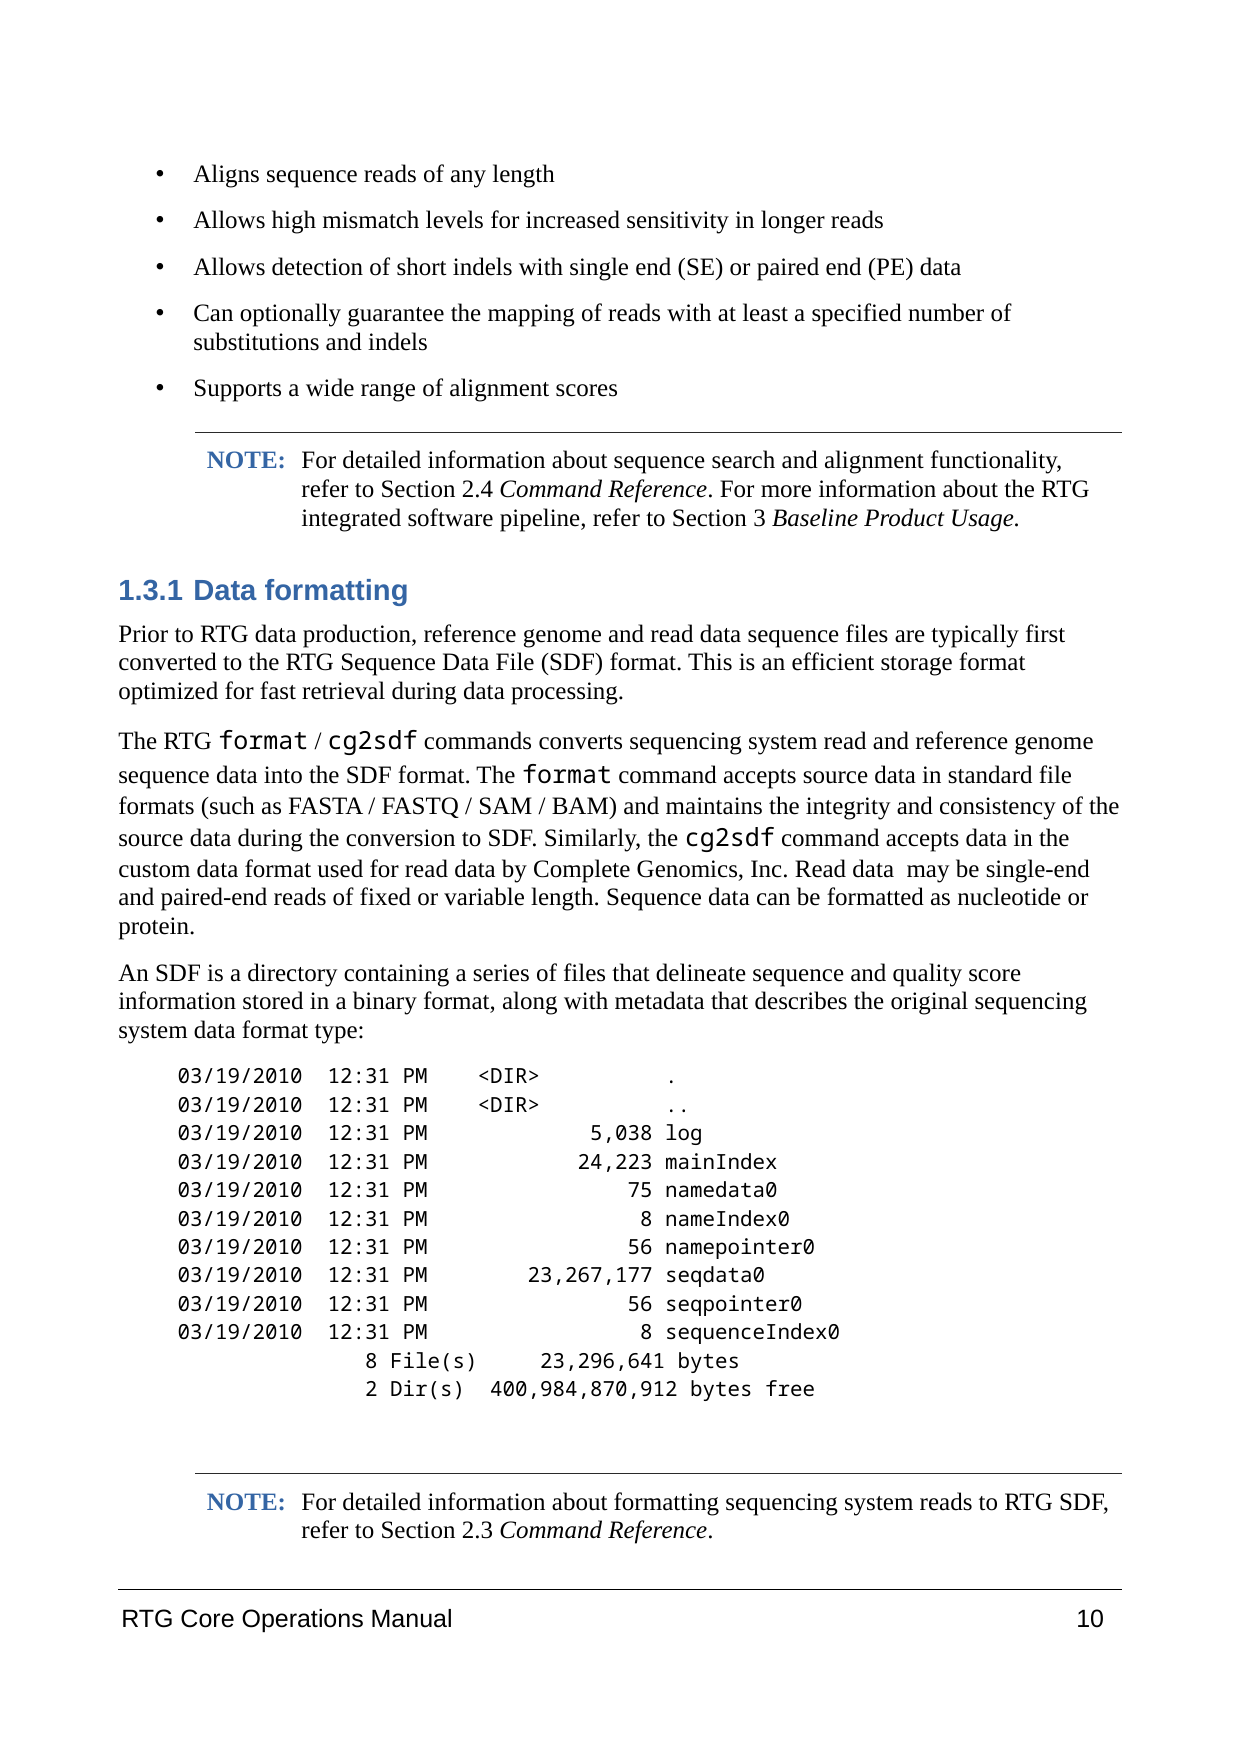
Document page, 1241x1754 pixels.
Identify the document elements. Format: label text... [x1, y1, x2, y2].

text 2 Dir(s) 400,984,870,912 bytes free [177, 1374, 1122, 1403]
text 03/19/2010 12:31 PM 24,223 mainIndex [177, 1147, 1122, 1175]
text An SDF is a directory containing a series of files that delineate sequence and quality score information stored in a binary format, along with metadata that describes the original sequencing system data format type: [118, 958, 1122, 1044]
text 03/19/2010 12:31 PM 8 sequenceIndex0 [177, 1317, 1122, 1346]
list Allows detection of short indels with single end (SE) or paired end (PE) data [156, 252, 1122, 280]
text NOTE: For detailed information about sequence search and alignment functionality, refer to Section 2.4 Command Reference. For more information about the RTG integrated software pipeline, refer to Section 3 Baseline Product Usage. [195, 434, 1122, 543]
text 03/19/2010 12:31 PM 56 namepointer0 [177, 1232, 1122, 1261]
text 03/19/2010 12:31 PM 56 seqpointer0 [177, 1289, 1122, 1317]
text 03/19/2010 12:31 PM 75 namedata0 [177, 1175, 1122, 1204]
list Aligns sequence reads of any length [156, 159, 1122, 187]
text 03/19/2010 12:31 PM 5,038 log [177, 1118, 1122, 1147]
text 8 File(s) 23,296,641 bytes [177, 1346, 1122, 1374]
list Supports a wide range of alignment scores [156, 373, 1122, 402]
subtitle Data formatting [118, 573, 1122, 606]
text 03/19/2010 12:31 PM 23,267,177 seqdata0 [177, 1261, 1122, 1289]
text 03/19/2010 12:31 PM 8 nameIndex0 [177, 1204, 1122, 1232]
text NOTE: For detailed information about formatting sequencing system reads to RTG SDF, refer to Section 2.3 Command Reference. [195, 1476, 1122, 1556]
list Allows high mismatch levels for increased sensitivity in longer reads [156, 205, 1122, 234]
text 03/19/2010 12:31 PM <DIR> .. [177, 1090, 1122, 1118]
text 03/19/2010 12:31 PM <DIR> . [177, 1062, 1122, 1090]
text Prior to RTG data production, reference genome and read data sequence files are typically first converted to the RTG Sequence Data File (SDF) format. This is an efficient storage format optimized for fast retrieval during data processing. [118, 619, 1122, 705]
list Can optionally guarantee the mapping of reads with at least a specified number of substitutions and indels [156, 298, 1122, 356]
text The RTG format / cg2sdf commands converts sequencing system read and reference genome sequence data into the SDF format. The format command accepts source data in standard file formats (such as FASTA / FASTQ / SAM / BAM) and maintains the integrity and consistency of the source data during the conversion to SDF. Similarly, the cg2sdf command accepts data in the custom data format used for read data by Complete Genomics, Inc. Read data may be single-end and paired-end reads of fixed or variable length. Sequence data can be formatted as nucleotide or protein. [118, 723, 1122, 940]
